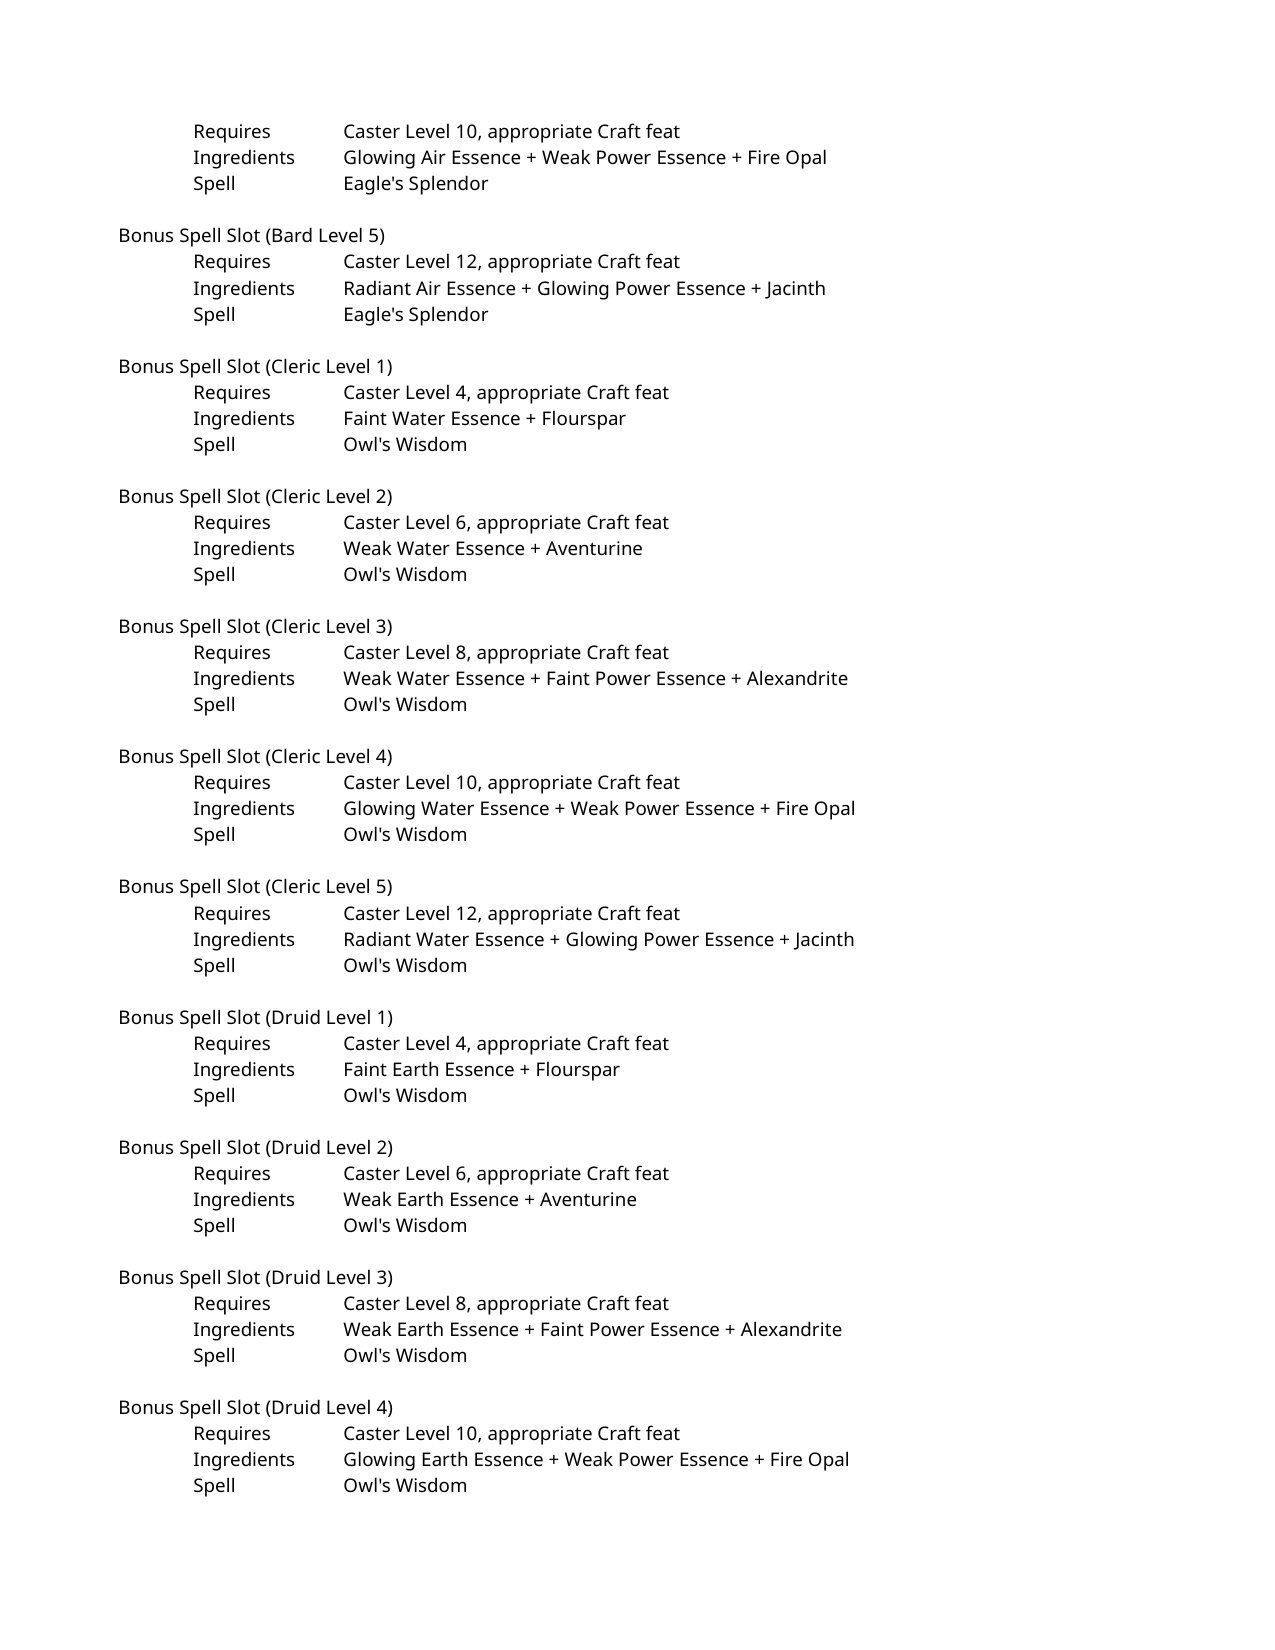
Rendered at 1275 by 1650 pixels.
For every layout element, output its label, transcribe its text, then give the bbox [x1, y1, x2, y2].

text Requires Caster Level 10, appropriate Craft feat [118, 1420, 1157, 1446]
text Requires Caster Level 6, appropriate Craft feat [118, 1160, 1157, 1186]
text Requires Caster Level 12, appropriate Craft feat [118, 248, 1157, 274]
text Requires Caster Level 4, appropriate Craft feat [118, 1029, 1157, 1056]
text Requires Caster Level 6, appropriate Craft feat [118, 509, 1157, 535]
text Spell Owl's Wisdom [118, 561, 1157, 587]
text Ingredients Weak Water Essence + Faint Power Essence + Alexandrite [118, 665, 1157, 691]
text Requires Caster Level 10, appropriate Craft feat [118, 769, 1157, 795]
text Requires Caster Level 12, appropriate Craft feat [118, 899, 1157, 925]
text Bonus Spell Slot (Druid Level 4) [118, 1394, 1157, 1420]
text Requires Caster Level 8, appropriate Craft feat [118, 1290, 1157, 1316]
text Requires Caster Level 4, appropriate Craft feat [118, 378, 1157, 404]
text Bonus Spell Slot (Druid Level 2) [118, 1134, 1157, 1160]
text Bonus Spell Slot (Cleric Level 4) [118, 743, 1157, 769]
text Ingredients Weak Earth Essence + Faint Power Essence + Alexandrite [118, 1316, 1157, 1342]
text Spell Eagle's Splendor [118, 170, 1157, 196]
text Ingredients Faint Water Essence + Flourspar [118, 404, 1157, 431]
text Bonus Spell Slot (Cleric Level 3) [118, 613, 1157, 639]
text Requires Caster Level 10, appropriate Craft feat [118, 118, 1157, 144]
text Spell Owl's Wisdom [118, 1082, 1157, 1108]
text Ingredients Faint Earth Essence + Flourspar [118, 1056, 1157, 1082]
text Spell Eagle's Splendor [118, 300, 1157, 326]
text Spell Owl's Wisdom [118, 431, 1157, 457]
text Bonus Spell Slot (Druid Level 1) [118, 1003, 1157, 1029]
text Bonus Spell Slot (Cleric Level 2) [118, 483, 1157, 509]
text Ingredients Weak Water Essence + Aventurine [118, 535, 1157, 561]
text Ingredients Glowing Water Essence + Weak Power Essence + Fire Opal [118, 795, 1157, 821]
text Spell Owl's Wisdom [118, 821, 1157, 847]
text Bonus Spell Slot (Bard Level 5) [118, 222, 1157, 248]
text Spell Owl's Wisdom [118, 951, 1157, 977]
text Requires Caster Level 8, appropriate Craft feat [118, 639, 1157, 665]
text Ingredients Glowing Air Essence + Weak Power Essence + Fire Opal [118, 144, 1157, 170]
text Ingredients Weak Earth Essence + Aventurine [118, 1186, 1157, 1212]
text Ingredients Glowing Earth Essence + Weak Power Essence + Fire Opal [118, 1446, 1157, 1472]
text Bonus Spell Slot (Cleric Level 1) [118, 352, 1157, 378]
text Spell Owl's Wisdom [118, 691, 1157, 717]
text Bonus Spell Slot (Cleric Level 5) [118, 873, 1157, 899]
text Spell Owl's Wisdom [118, 1342, 1157, 1368]
text Ingredients Radiant Air Essence + Glowing Power Essence + Jacinth [118, 274, 1157, 300]
text Spell Owl's Wisdom [118, 1472, 1157, 1498]
text Spell Owl's Wisdom [118, 1212, 1157, 1238]
text Bonus Spell Slot (Druid Level 3) [118, 1264, 1157, 1290]
text Ingredients Radiant Water Essence + Glowing Power Essence + Jacinth [118, 925, 1157, 951]
